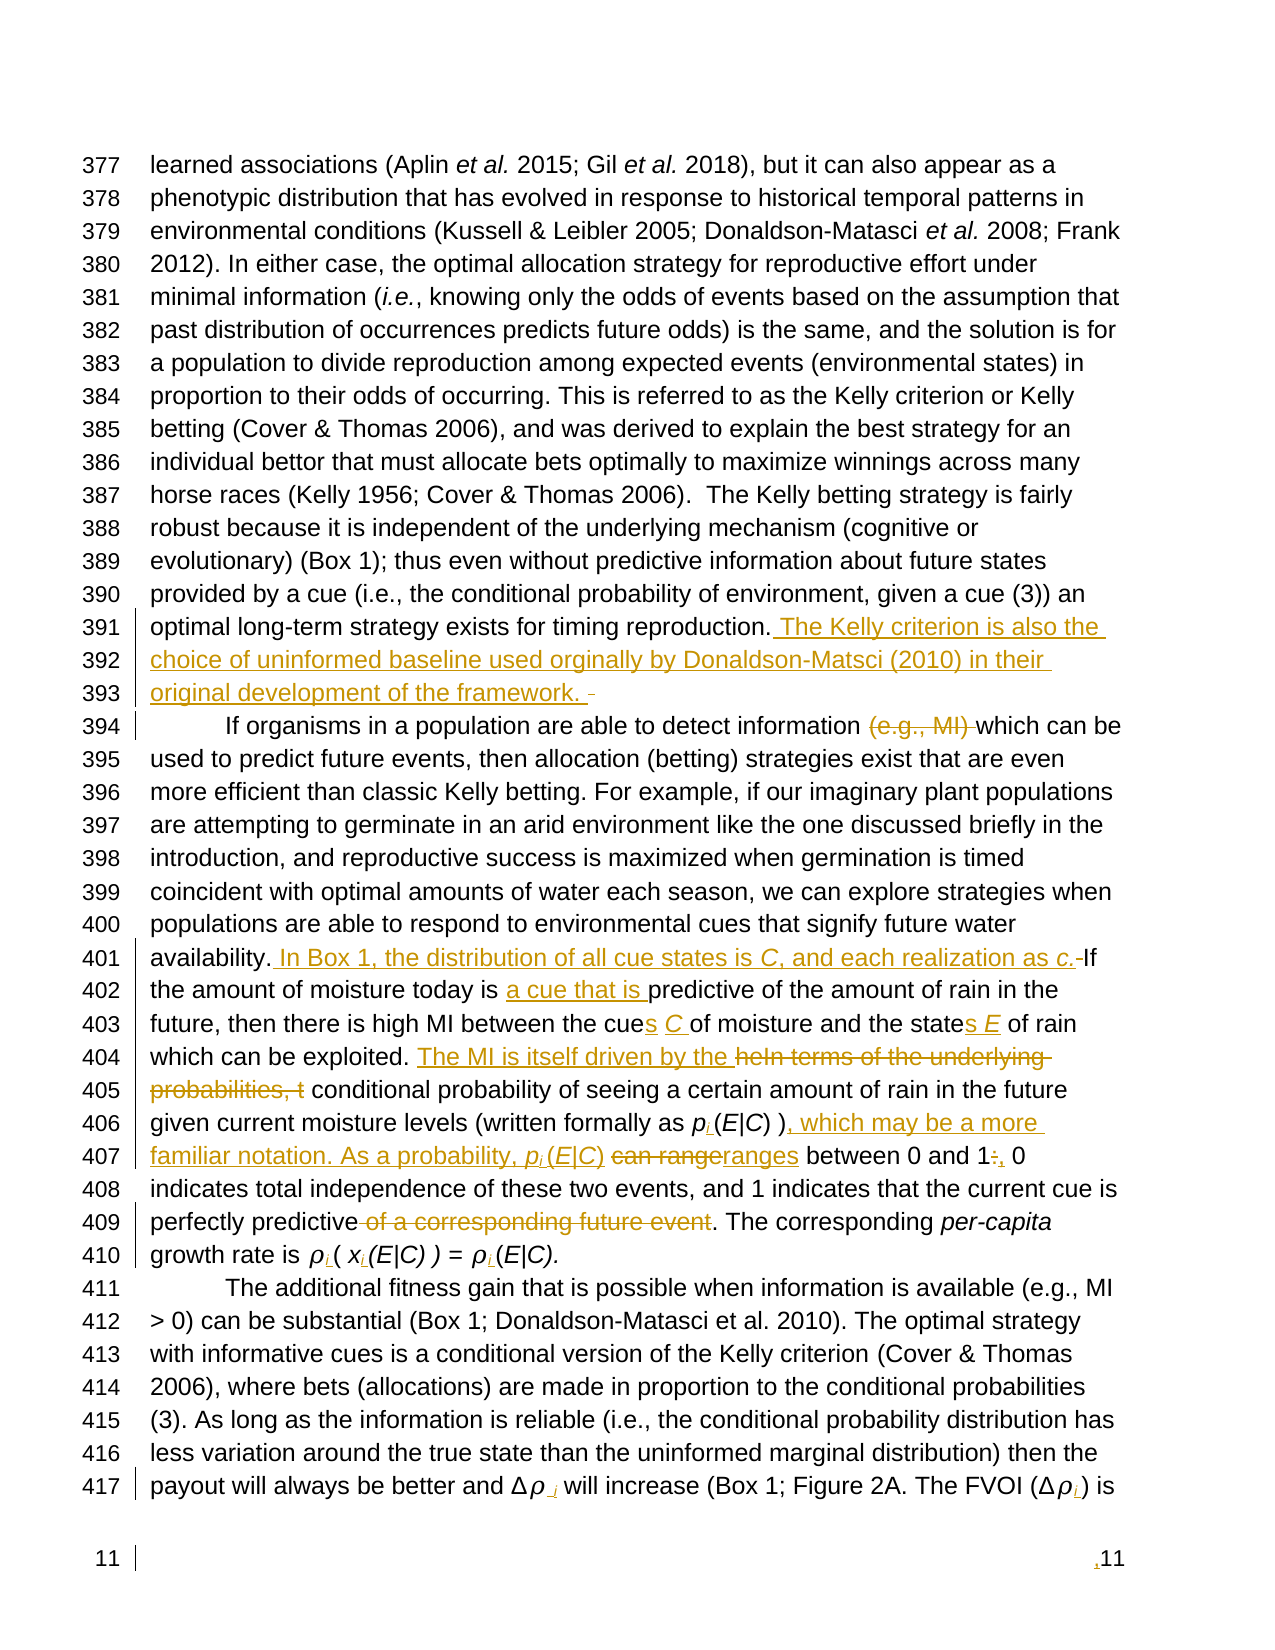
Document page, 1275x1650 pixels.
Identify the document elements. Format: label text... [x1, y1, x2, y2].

text If organisms in a population are able to detect information which can be used to predict future events, then allocation (betting) strategies exist that are even more efficient than classic Kelly betting. For example, if our imaginary plant populations are attempting to germinate in an arid environment like the one discussed briefly in the introduction, and reproductive success is maximized when germination is timed coincident with optimal amounts of water each season, we can explore strategies when populations are able to respond to environmental cues that signify future water availability. In Box 1, the distribution of all cue states is C, and each realization as c.If the amount of moisture today is a cue that is predictive of the amount of rain in the future, then there is high MI between the cues C of moisture and the states E of rain which can be exploited. The MI is itself driven by the conditional probability of seeing a certain amount of rain in the future given current moisture levels (written formally as pi (E|C) ), which may be a more familiar notation. As a probability, pi (E|C) ranges between 0 and 1, 0 indicates total independence of these two events, and 1 indicates that the current cue is perfectly predictive. The corresponding per-capita growth rate is 𝜌i ( xi (E|C) ) = 𝜌i (E|C). [150, 711, 1125, 1268]
text The additional fitness gain that is possible when information is available (e.g., MI > 0) can be substantial (Box 1; Donaldson-Matasci et al. 2010). The optimal strategy with informative cues is a conditional version of the Kelly criterion (Cover & Thomas 2006), where bets (allocations) are made in proportion to the conditional probabilities (3). As long as the information is reliable (i.e., the conditional probability distribution has less variation around the true state than the uninformed marginal distribution) then the payout will always be better and Δ𝜌 i will increase (Box 1; Figure 2A. The FVOI (Δ𝜌i ) is [150, 1273, 1125, 1499]
text learned associations (Aplin et al. 2015; Gil et al. 2018), but it can also appear as a phenotypic distribution that has evolved in response to historical temporal patterns in environmental conditions (Kussell & Leibler 2005; Donaldson-Matasci et al. 2008; Frank 2012). In either case, the optimal allocation strategy for reproductive effort under minimal information (i.e., knowing only the odds of events based on the assumption that past distribution of occurrences predicts future odds) is the same, and the solution is for a population to divide reproduction among expected events (environmental states) in proportion to their odds of occurring. This is referred to as the Kelly criterion or Kelly betting (Cover & Thomas 2006), and was derived to explain the best strategy for an individual bettor that must allocate bets optimally to maximize winnings across many horse races (Kelly 1956; Cover & Thomas 2006). The Kelly betting strategy is fairly robust because it is independent of the underlying mechanism (cognitive or evolutionary) (Box 1); thus even without predictive information about future states provided by a cue (i.e., the conditional probability of environment, given a cue (3)) an optimal long-term strategy exists for timing reproduction. The Kelly criterion is also the choice of uninformed baseline used orginally by Donaldson-Matsci (2010) in their original development of the framework. [150, 150, 1125, 707]
